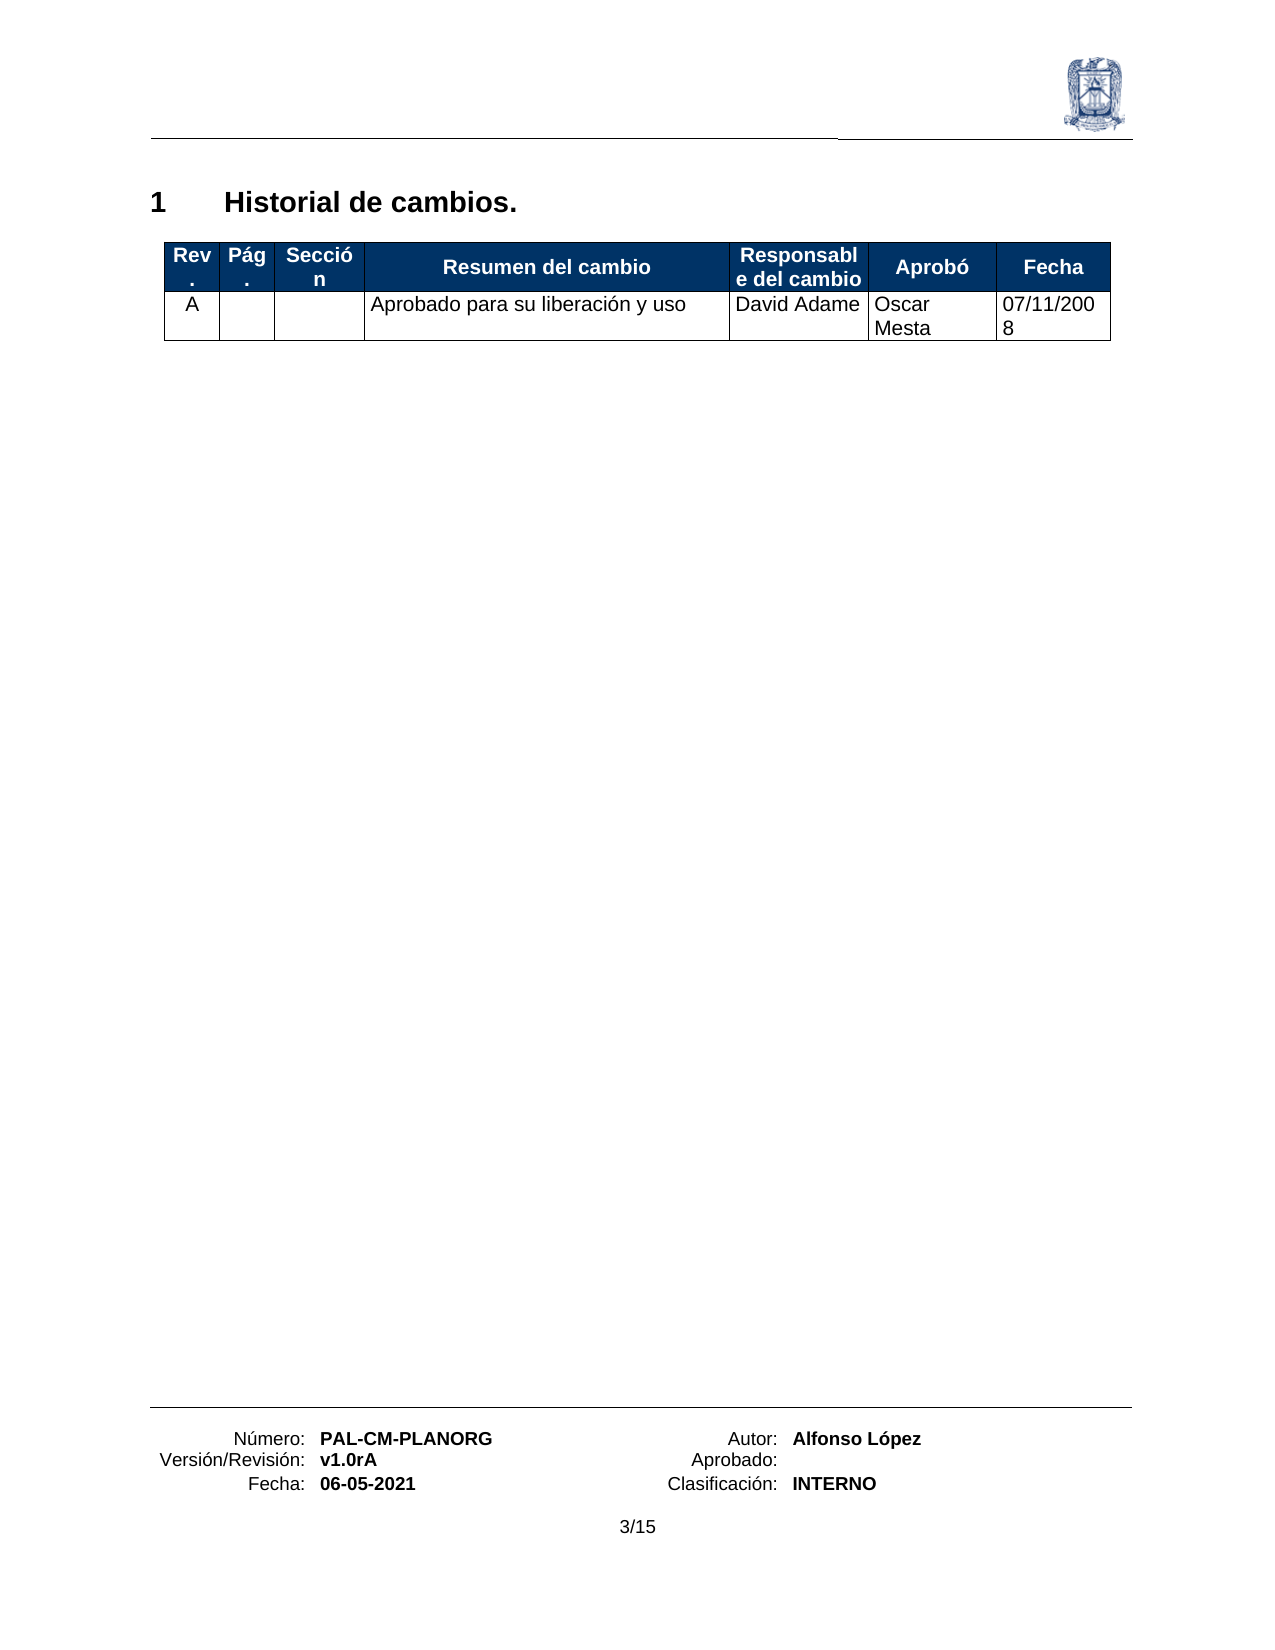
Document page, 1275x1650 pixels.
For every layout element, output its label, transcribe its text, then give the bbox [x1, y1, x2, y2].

table_header Pág. [220, 243, 274, 291]
table_cell [275, 292, 364, 339]
table_header Rev. [165, 243, 219, 291]
table_cell David Adame [730, 292, 868, 339]
table_cell 07/11/2008 [997, 292, 1110, 339]
table_header Sección [275, 243, 364, 291]
table_cell Aprobado para su liberación y uso [365, 292, 729, 339]
table_header Fecha [997, 243, 1110, 291]
picture [1064, 57, 1125, 132]
table_cell A [165, 292, 219, 339]
table_cell Oscar Mesta [869, 292, 996, 339]
table_header Resumen del cambio [365, 243, 729, 291]
table_cell [220, 292, 274, 339]
subtitle Historial de cambios. [150, 185, 1125, 219]
table_header Responsable del cambio [730, 243, 868, 291]
table_header Aprobó [869, 243, 996, 291]
